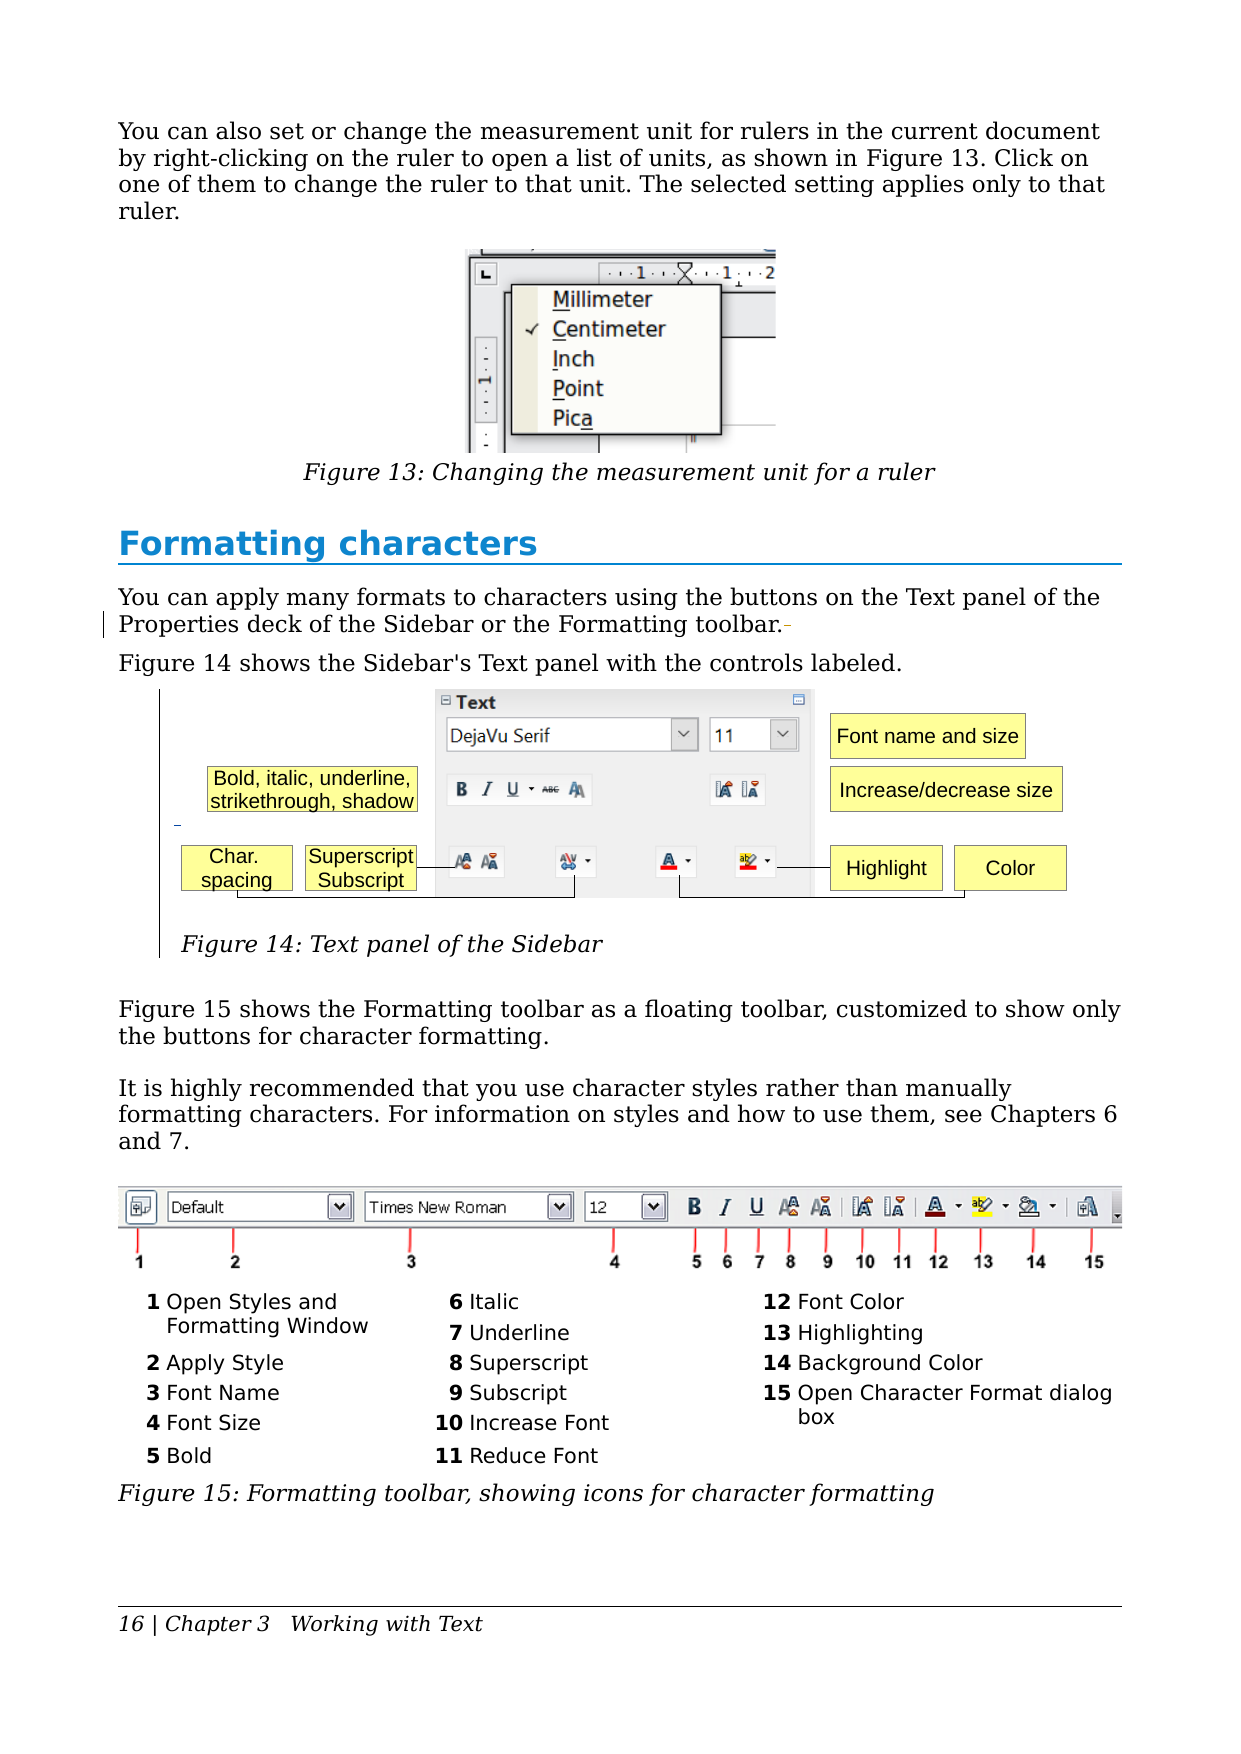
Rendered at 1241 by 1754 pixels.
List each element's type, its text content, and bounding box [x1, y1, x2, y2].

table_cell 15 [744, 1378, 794, 1408]
table_cell 3 [120, 1378, 163, 1408]
text Figure 14: Text panel of the Sidebar [181, 931, 1066, 957]
table_cell Apply Style [163, 1348, 424, 1378]
table_header 1 [120, 1287, 163, 1317]
table_cell 4 [120, 1409, 163, 1441]
table_cell [120, 1318, 163, 1348]
table_cell Superscript [466, 1348, 744, 1378]
table_cell Underline [466, 1318, 744, 1348]
table_cell 5 [120, 1441, 163, 1474]
subtitle Formatting characters [118, 524, 1122, 563]
table_cell Background Color [794, 1348, 1122, 1378]
table_header 12 [744, 1287, 794, 1317]
table_cell 13 [744, 1318, 794, 1348]
table_cell [744, 1441, 794, 1474]
table_header Italic [466, 1287, 744, 1317]
table_header Open Styles and Formatting Window [163, 1287, 424, 1348]
table_cell 9 [425, 1378, 466, 1408]
table_cell 10 [425, 1409, 466, 1441]
table_cell Open Character Format dialog box [794, 1378, 1122, 1441]
text Figure 15: Formatting toolbar, showing icons for character formatting [118, 1480, 1122, 1506]
table_cell 2 [120, 1348, 163, 1378]
text You can also set or change the measurement unit for rulers in the current document by right-clicking on the ruler to open a list of units, as shown in Figure 13. Click on one of them to change the ruler to that unit. The selected setting applies only to that ruler. [118, 118, 1122, 225]
table_header Font Color [794, 1287, 1122, 1317]
picture [118, 1185, 1123, 1281]
text You can apply many formats to characters using the buttons on the Text panel of the Properties deck of the Sidebar or the Formatting toolbar. [118, 584, 1122, 637]
table_cell [744, 1409, 794, 1441]
table_cell 7 [425, 1318, 466, 1348]
table_cell Subscript [466, 1378, 744, 1408]
table_cell Highlighting [794, 1318, 1122, 1348]
text It is highly recommended that you use character styles rather than manually formatting characters. For information on styles and how to use them, see Chapters 6 and 7. [118, 1075, 1122, 1155]
picture [435, 689, 815, 898]
table_cell Font Name [163, 1378, 424, 1408]
text Figure 13: Changing the measurement unit for a ruler [285, 459, 956, 485]
text Figure 15 shows the Formatting toolbar as a floating toolbar, customized to show only the buttons for character formatting. [118, 997, 1122, 1050]
picture [464, 249, 776, 453]
text Figure 14 shows the Sidebar's Text panel with the controls labeled. [118, 650, 1122, 677]
table_cell Increase Font [466, 1409, 744, 1441]
table_cell 8 [425, 1348, 466, 1378]
table_cell [794, 1441, 1122, 1474]
table_header 6 [425, 1287, 466, 1317]
table_cell 11 [425, 1441, 466, 1474]
table_cell Reduce Font [466, 1441, 744, 1474]
table_cell 14 [744, 1348, 794, 1378]
table_cell Font Size [163, 1409, 424, 1441]
table_cell Bold [163, 1441, 424, 1474]
